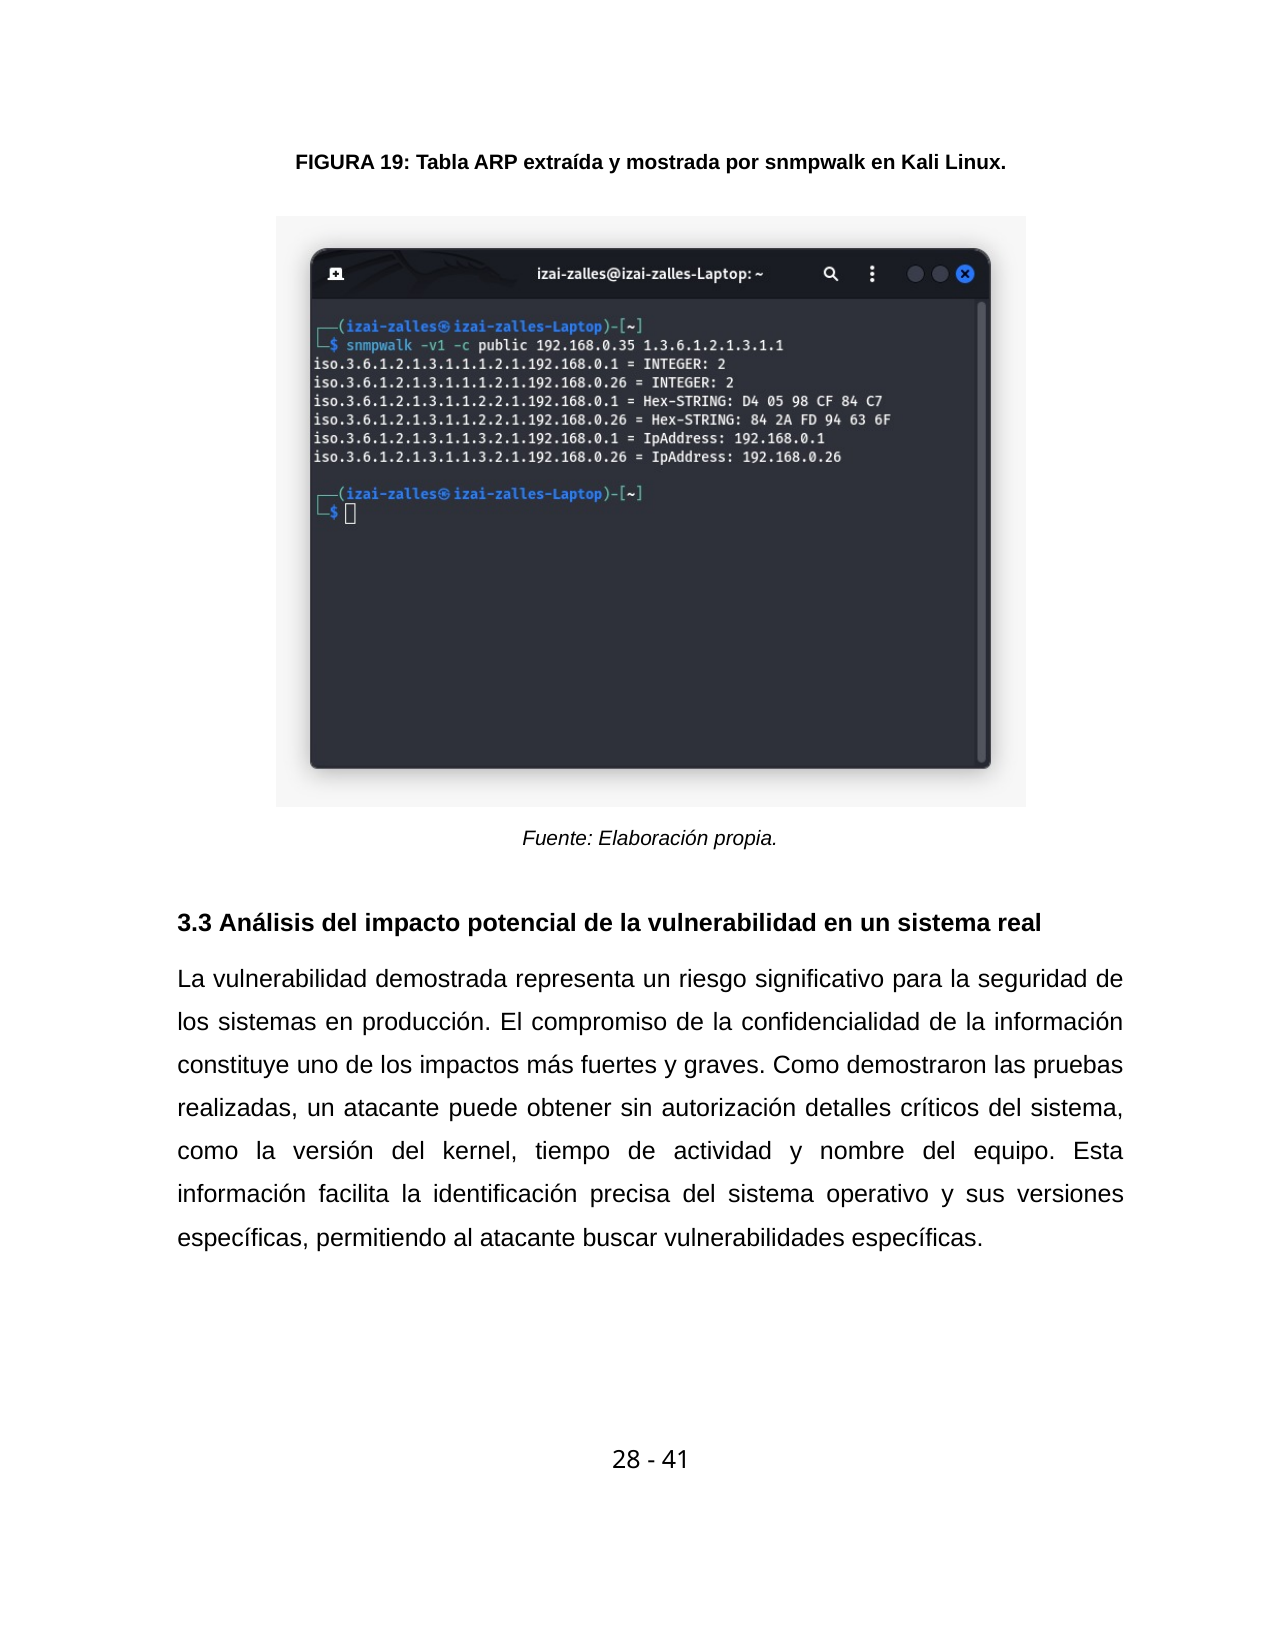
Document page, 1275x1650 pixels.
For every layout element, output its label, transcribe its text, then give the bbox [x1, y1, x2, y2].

list Tabla ARP extraída y mostrada por snmpwalk en Kali Linux. [177, 150, 1125, 174]
picture [276, 216, 1026, 807]
subtitle Análisis del impacto potencial de la vulnerabilidad en un sistema real [177, 908, 1125, 937]
text Fuente: Elaboración propia. [177, 211, 1125, 850]
text La vulnerabilidad demostrada representa un riesgo significativo para la seguridad de los sistemas en producción. El compromiso de la confidencialidad de la información constituye uno de los impactos más fuertes y graves. Como demostraron las pruebas realizadas, un atacante puede obtener sin autorización detalles críticos del sistema, como la versión del kernel, tiempo de actividad y nombre del equipo. Esta información facilita la identificación precisa del sistema operativo y sus versiones específicas, permitiendo al atacante buscar vulnerabilidades específicas. [177, 964, 1125, 1251]
